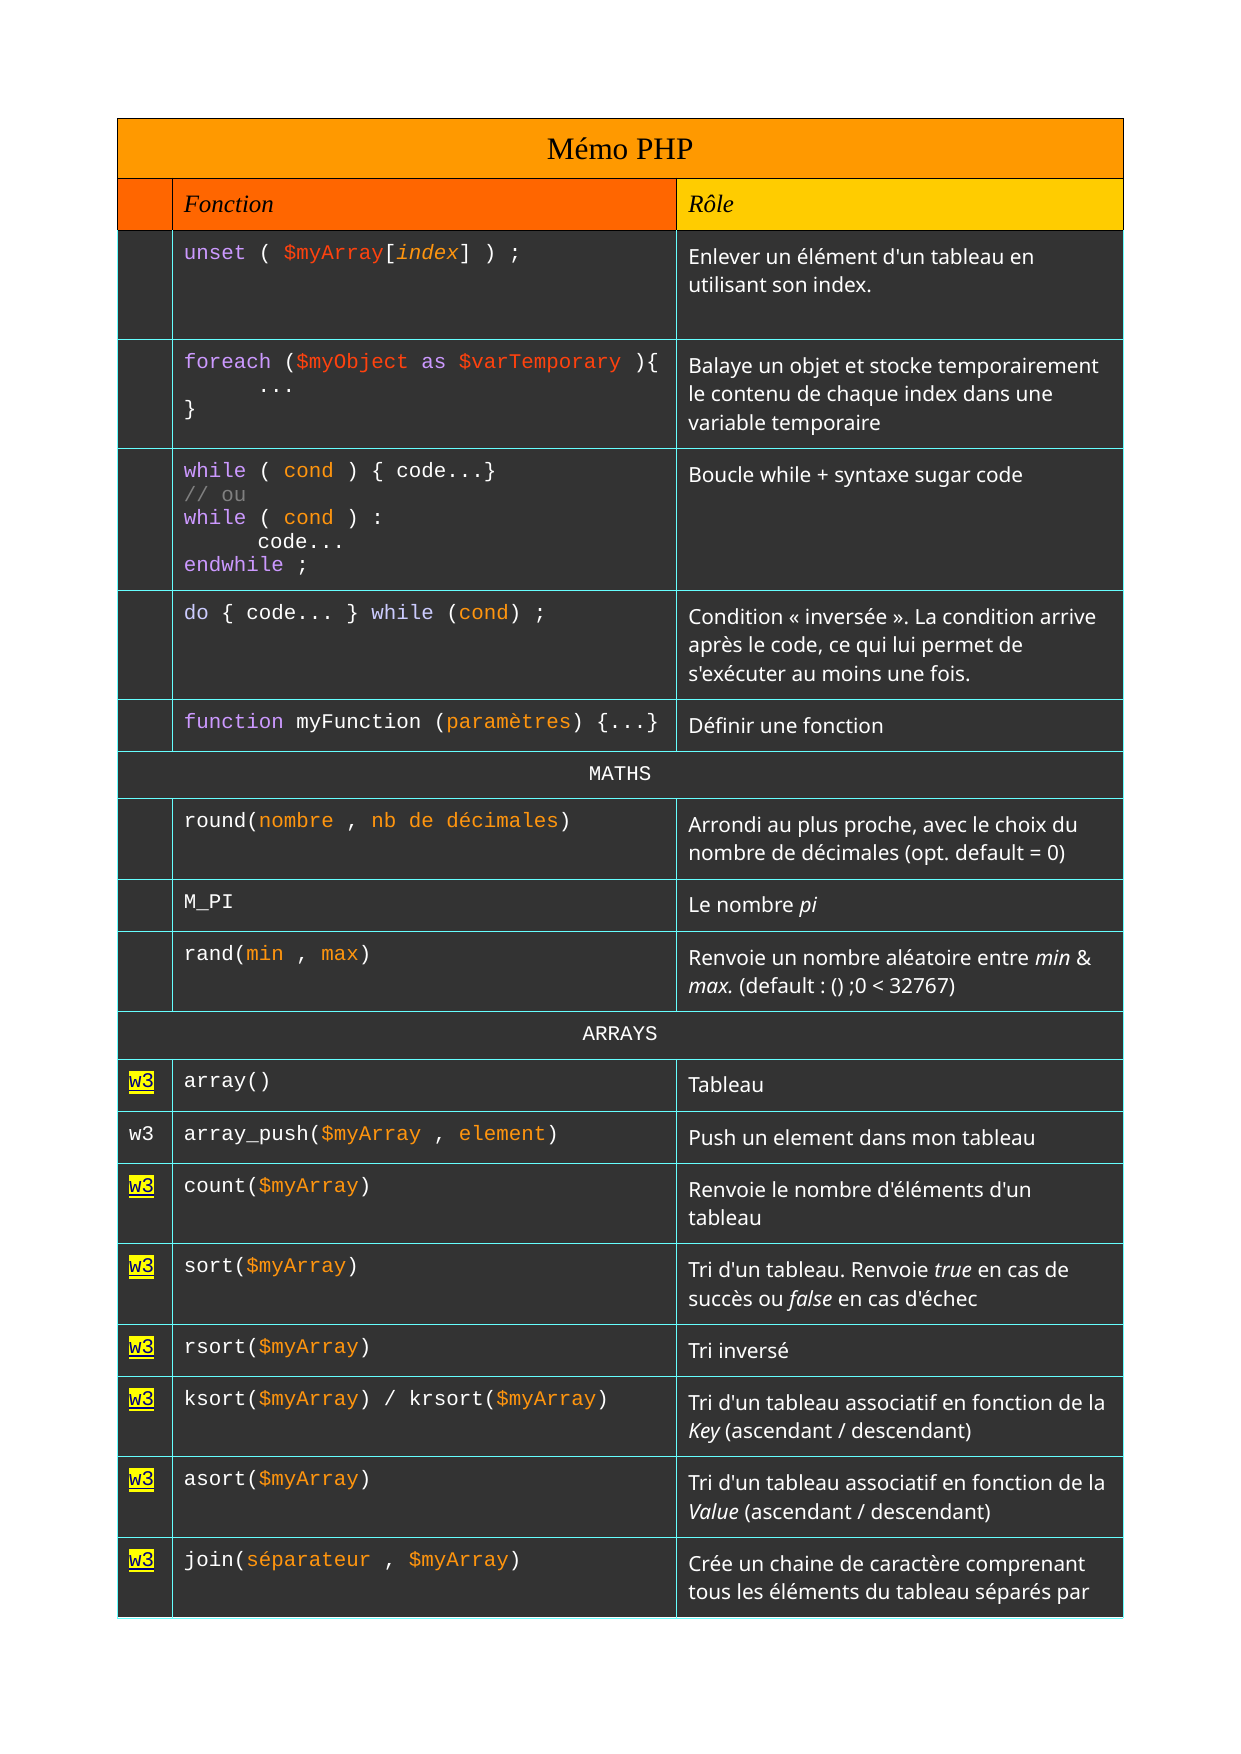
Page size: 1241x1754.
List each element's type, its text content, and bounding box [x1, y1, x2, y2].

table_cell [118, 179, 172, 230]
table_cell rsort($myArray) [173, 1325, 676, 1376]
table_cell w3 [118, 1112, 172, 1163]
table_cell join(séparateur , $myArray) [173, 1538, 676, 1617]
table_cell Condition « inversée ». La condition arrive après le code, ce qui lui permet de s'exécuter au moins une fois. [677, 591, 1123, 699]
table_cell Tri d'un tableau associatif en fonction de la Key (ascendant / descendant) [677, 1377, 1123, 1456]
table_cell Renvoie le nombre d'éléments d'un tableau [677, 1164, 1123, 1243]
table_cell [118, 231, 172, 339]
table_cell array_push($myArray , element) [173, 1112, 676, 1163]
table_cell sort($myArray) [173, 1244, 676, 1324]
table_cell [118, 700, 172, 751]
table_cell Enlever un élément d'un tableau en utilisant son index. [677, 231, 1123, 339]
table_cell foreach ($myObject as $varTemporary ){ ... } [173, 340, 676, 448]
table_cell Push un element dans mon tableau [677, 1112, 1123, 1163]
table_cell Tri d'un tableau. Renvoie true en cas de succès ou false en cas d'échec [677, 1244, 1123, 1324]
table_cell count($myArray) [173, 1164, 676, 1243]
table_cell ARRAYS [118, 1012, 1123, 1059]
table_cell Rôle [677, 179, 1123, 230]
table_cell [118, 449, 172, 590]
table_cell [118, 799, 172, 879]
table_cell Balaye un objet et stocke temporairement le contenu de chaque index dans une variable temporaire [677, 340, 1123, 448]
table_cell array() [173, 1060, 676, 1111]
table_header Mémo PHP [118, 119, 1123, 178]
table_cell Crée un chaine de caractère comprenant tous les éléments du tableau séparés par [677, 1538, 1123, 1617]
table_cell do { code... } while (cond) ; [173, 591, 676, 699]
table_cell Renvoie un nombre aléatoire entre min & max. (default : () ;0 < 32767) [677, 932, 1123, 1011]
table_cell Tableau [677, 1060, 1123, 1111]
table_cell [118, 880, 172, 931]
table_cell Arrondi au plus proche, avec le choix du nombre de décimales (opt. default = 0) [677, 799, 1123, 879]
table_cell function myFunction (paramètres) {...} [173, 700, 676, 751]
table_cell Boucle while + syntaxe sugar code [677, 449, 1123, 590]
table_cell asort($myArray) [173, 1457, 676, 1537]
table_cell M_PI [173, 880, 676, 931]
table_cell [118, 932, 172, 1011]
table_cell [118, 340, 172, 448]
table_cell Définir une fonction [677, 700, 1123, 751]
table_cell unset ( $myArray[index] ) ; [173, 231, 676, 339]
table_cell [118, 591, 172, 699]
table_cell w3 [118, 1164, 172, 1243]
table_cell round(nombre , nb de décimales) [173, 799, 676, 879]
table_cell rand(min , max) [173, 932, 676, 1011]
table_cell w3 [118, 1538, 172, 1617]
table_cell w3 [118, 1377, 172, 1456]
table_cell while ( cond ) { code...} // ou while ( cond ) : code... endwhile ; [173, 449, 676, 590]
table_cell Tri inversé [677, 1325, 1123, 1376]
table_cell w3 [118, 1244, 172, 1324]
table_cell Fonction [173, 179, 676, 230]
table_cell w3 [118, 1325, 172, 1376]
table_cell w3 [118, 1060, 172, 1111]
table_cell MATHS [118, 752, 1123, 798]
table_cell ksort($myArray) / krsort($myArray) [173, 1377, 676, 1456]
table_cell w3 [118, 1457, 172, 1537]
table_cell Tri d'un tableau associatif en fonction de la Value (ascendant / descendant) [677, 1457, 1123, 1537]
table_cell Le nombre pi [677, 880, 1123, 931]
